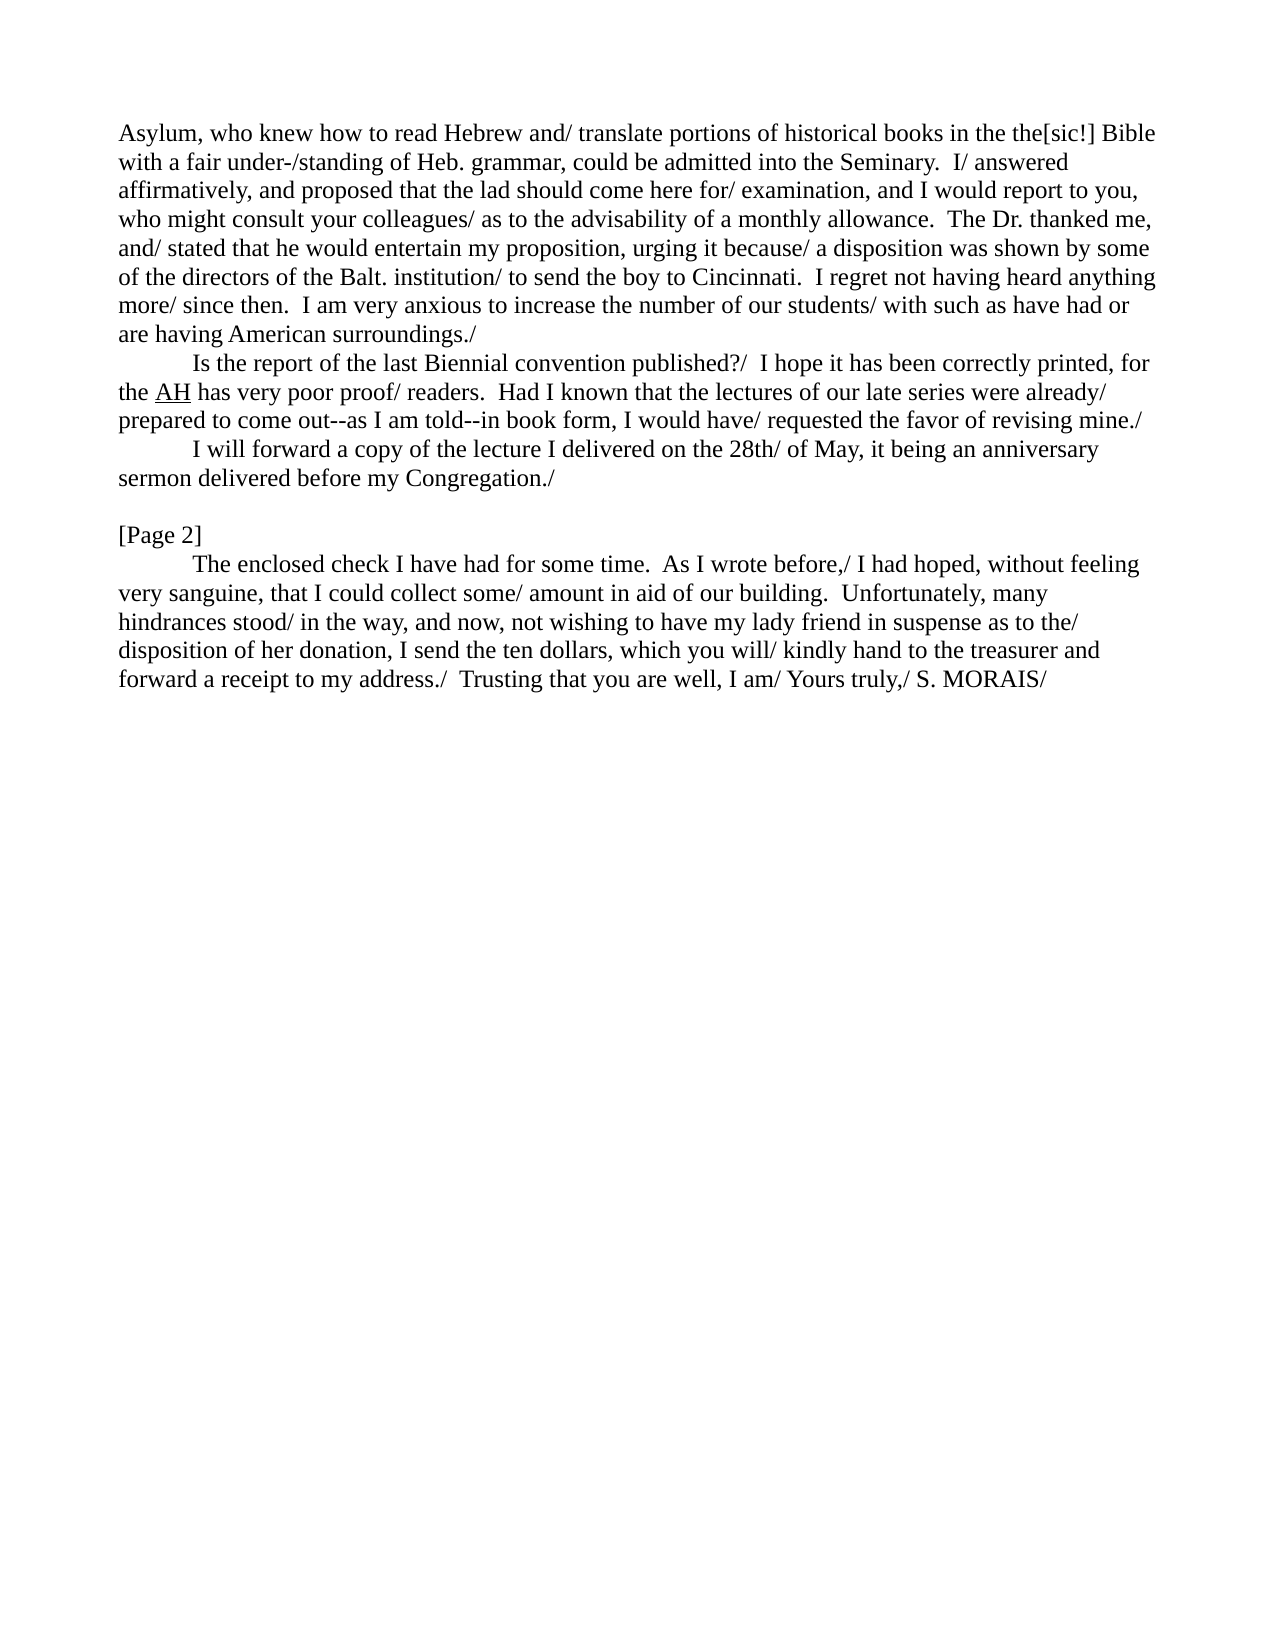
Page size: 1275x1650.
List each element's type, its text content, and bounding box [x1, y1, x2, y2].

text [Page 2] [118, 521, 1157, 549]
text Asylum, who knew how to read Hebrew and/ translate portions of historical books in the the[sic!] Bible with a fair under-/standing of Heb. grammar, could be admitted into the Seminary. I/ answered affirmatively, and proposed that the lad should come here for/ examination, and I would report to you, who might consult your colleagues/ as to the advisability of a monthly allowance. The Dr. thanked me, and/ stated that he would entertain my proposition, urging it because/ a disposition was shown by some of the directors of the Balt. institution/ to send the boy to Cincinnati. I regret not having heard anything more/ since then. I am very anxious to increase the number of our students/ with such as have had or are having American surroundings./ [118, 118, 1157, 348]
text The enclosed check I have had for some time. As I wrote before,/ I had hoped, without feeling very sanguine, that I could collect some/ amount in aid of our building. Unfortunately, many hindrances stood/ in the way, and now, not wishing to have my lady friend in suspense as to the/ disposition of her donation, I send the ten dollars, which you will/ kindly hand to the treasurer and forward a receipt to my address./ Trusting that you are well, I am/ Yours truly,/ S. MORAIS/ [118, 549, 1157, 693]
text I will forward a copy of the lecture I delivered on the 28th/ of May, it being an anniversary sermon delivered before my Congregation./ [118, 434, 1157, 492]
text Is the report of the last Biennial convention published?/ I hope it has been correctly printed, for the AH has very poor proof/ readers. Had I known that the lectures of our late series were already/ prepared to come out--as I am told--in book form, I would have/ requested the favor of revising mine./ [118, 348, 1157, 434]
